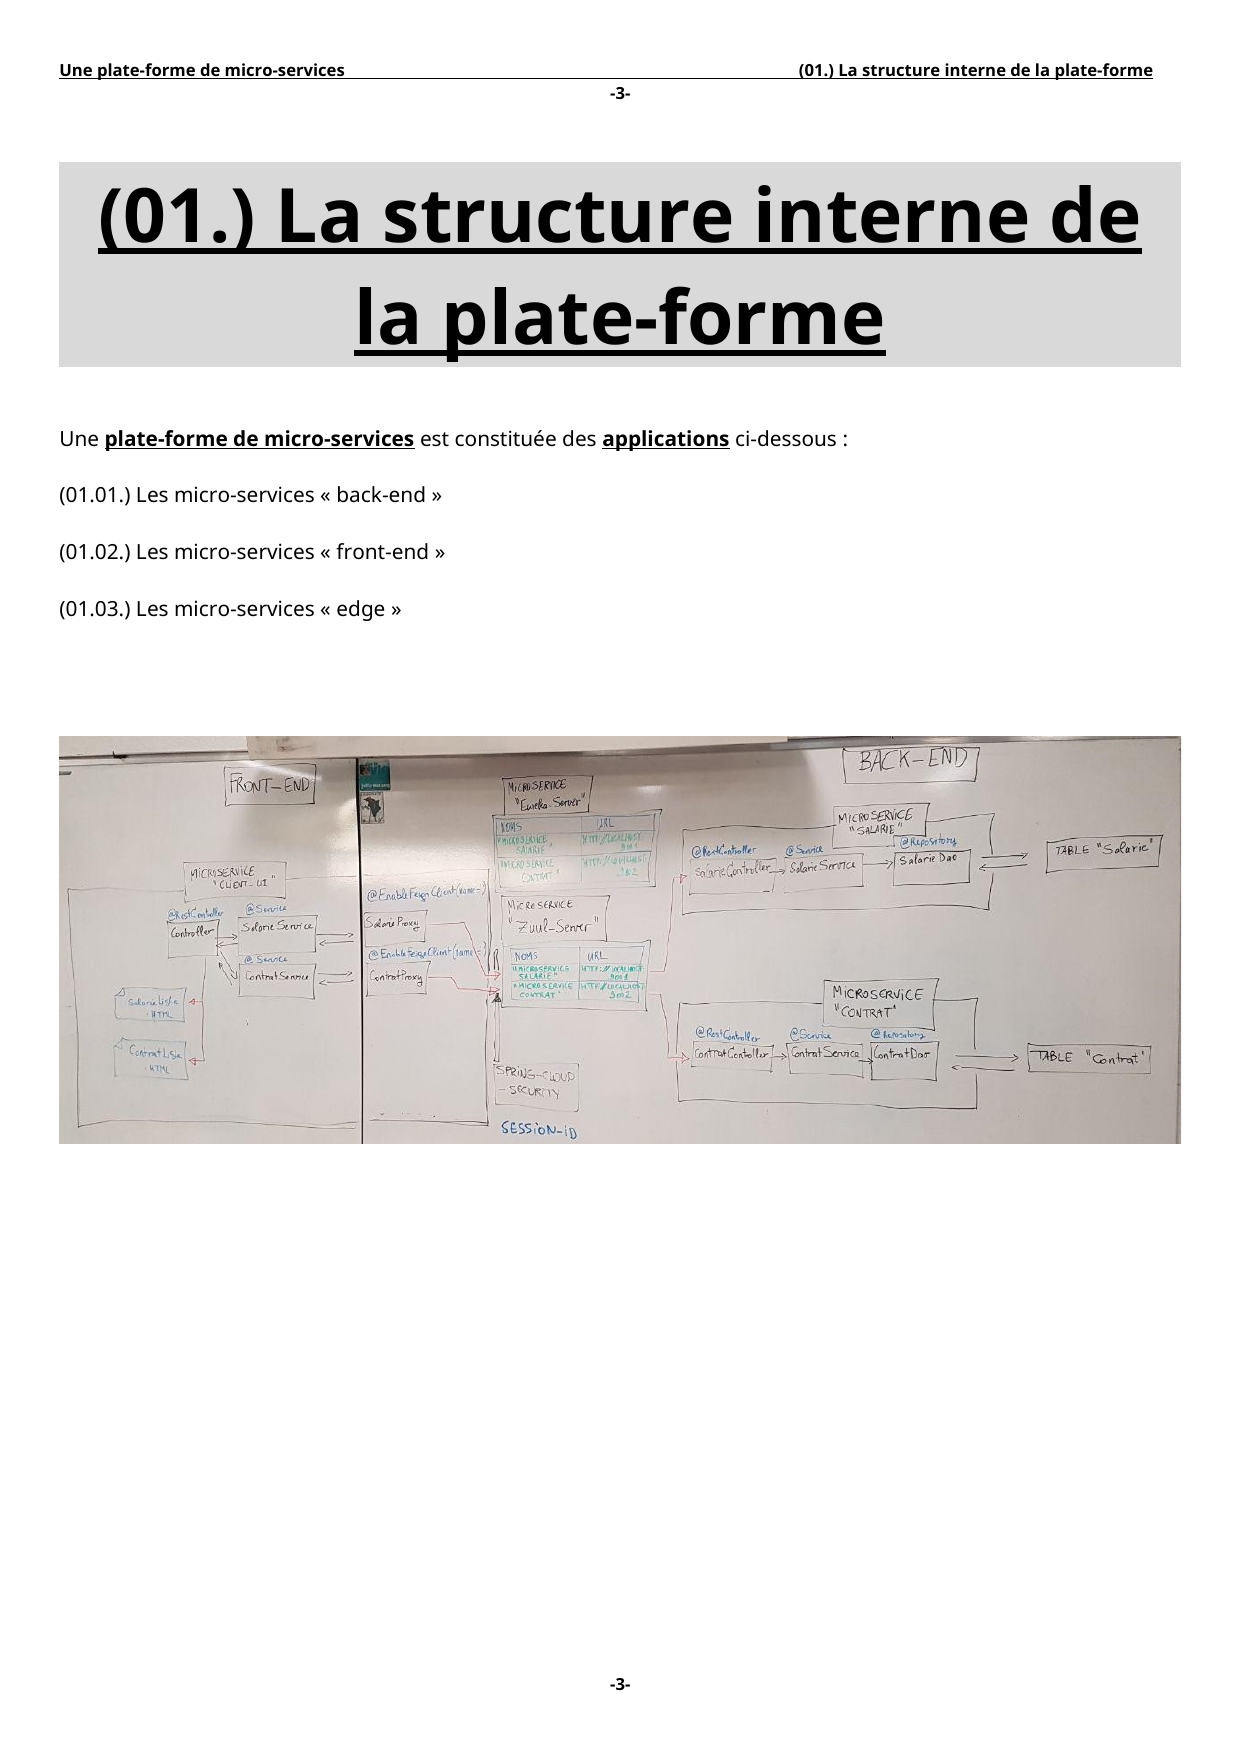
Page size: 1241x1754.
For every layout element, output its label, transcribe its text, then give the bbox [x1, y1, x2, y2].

text Une plate-forme de micro-services est constituée des applications ci-dessous : [59, 424, 1181, 452]
text (01.) La structure interne de la plate-forme [59, 162, 1181, 367]
text (01.02.) Les micro-services « front-end » [59, 537, 1181, 566]
text (01.03.) Les micro-services « edge » [59, 594, 1181, 623]
list (01.01.) Les micro-services « back-end » [59, 481, 1181, 509]
picture [59, 736, 1182, 1144]
